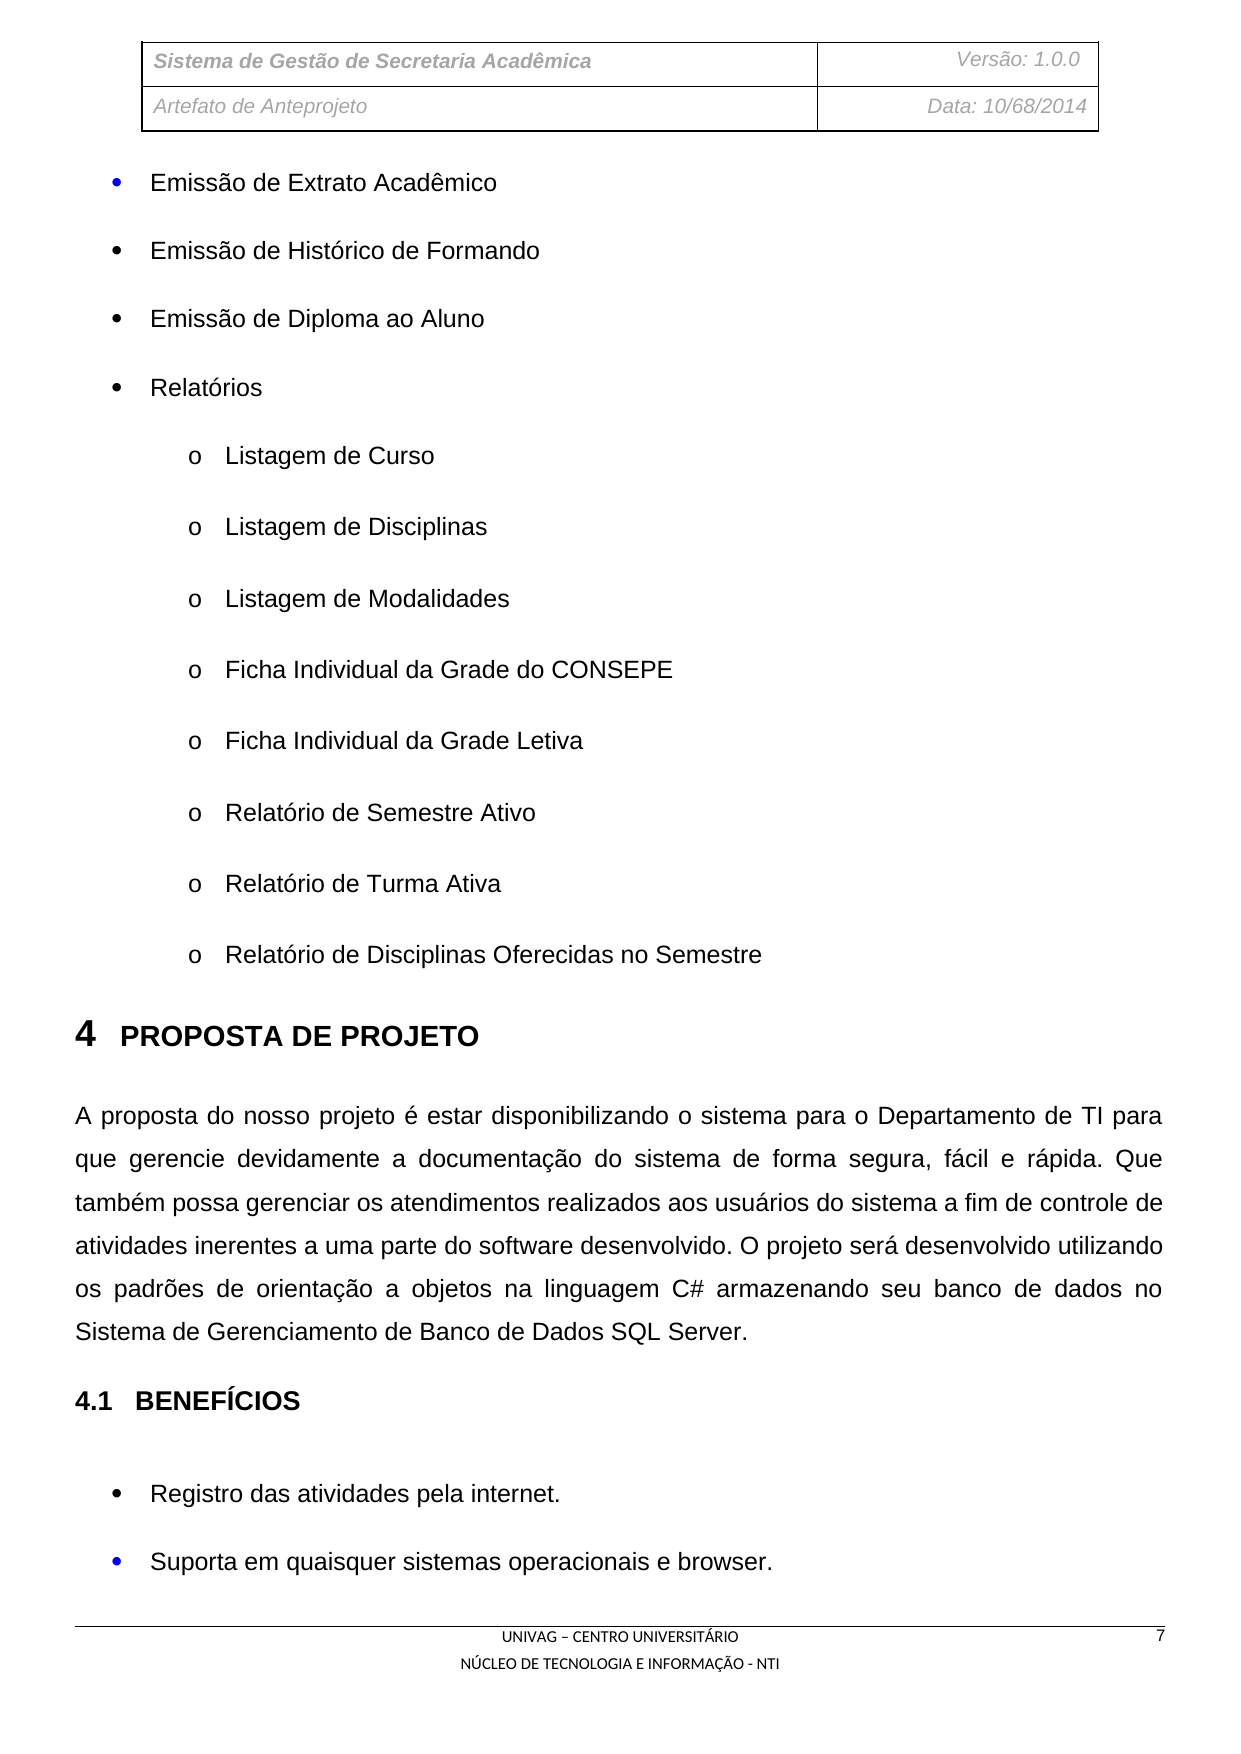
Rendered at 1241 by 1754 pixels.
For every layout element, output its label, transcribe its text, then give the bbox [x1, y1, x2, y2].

list Ficha Individual da Grade do CONSEPE [187, 655, 1165, 686]
subtitle BENEFÍCIOS [75, 1385, 1165, 1416]
list Relatório de Turma Ativa [187, 869, 1165, 900]
list Listagem de Disciplinas [187, 512, 1165, 543]
list Ficha Individual da Grade Letiva [187, 726, 1165, 757]
text A proposta do nosso projeto é estar disponibilizando o sistema para o Departamento de TI para que gerencie devidamente a documentação do sistema de forma segura, fácil e rápida. Que também possa gerenciar os atendimentos realizados aos usuários do sistema a fim de controle de atividades inerentes a uma parte do software desenvolvido. O projeto será desenvolvido utilizando os padrões de orientação a objetos na linguagem C# armazenando seu banco de dados no Sistema de Gerenciamento de Banco de Dados SQL Server. [75, 1101, 1165, 1346]
list Emissão de Extrato Acadêmico [112, 168, 1165, 197]
list Relatórios [112, 373, 1165, 401]
subtitle PROPOSTA DE PROJETO [75, 1012, 1165, 1055]
list Suporta em quaisquer sistemas operacionais e browser. [112, 1547, 1165, 1576]
list Emissão de Diploma ao Aluno [112, 304, 1165, 333]
list Listagem de Modalidades [187, 583, 1165, 614]
list Registro das atividades pela internet. [112, 1478, 1165, 1507]
list Emissão de Histórico de Formando [112, 236, 1165, 265]
list Relatório de Disciplinas Oferecidas no Semestre [187, 940, 1165, 971]
list Listagem de Curso [187, 441, 1165, 472]
list Relatório de Semestre Ativo [187, 798, 1165, 828]
